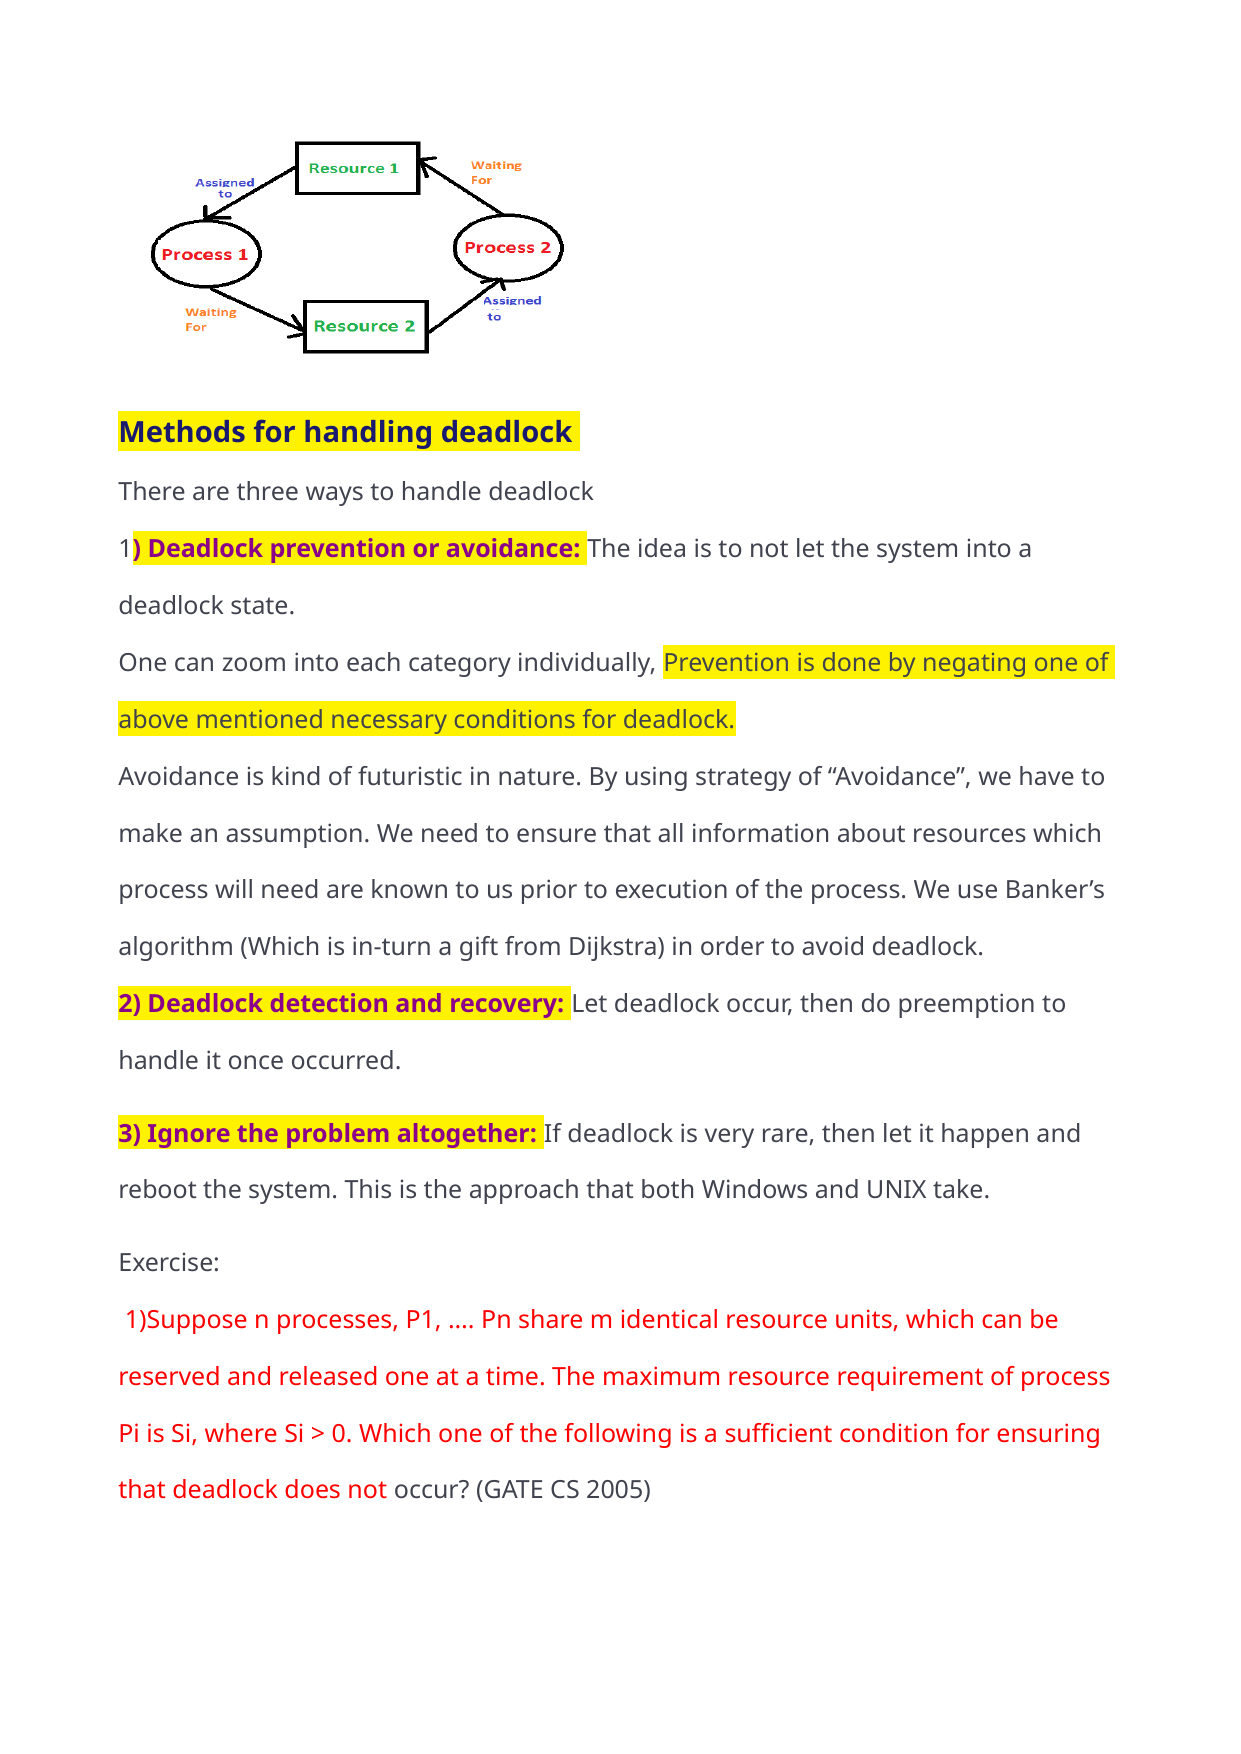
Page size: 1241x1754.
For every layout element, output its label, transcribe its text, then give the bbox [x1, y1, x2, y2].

picture [118, 118, 575, 366]
text Exercise: 1)Suppose n processes, P1, …. Pn share m identical resource units, which can be reserved and released one at a time. The maximum resource requirement of process Pi is Si, where Si > 0. Which one of the following is a sufficient condition for ensuring that deadlock does not occur? (GATE CS 2005) [118, 1244, 1122, 1554]
text Methods for handling deadlock There are three ways to handle deadlock 1) Deadlock prevention or avoidance: The idea is to not let the system into a deadlock state. One can zoom into each category individually, Prevention is done by negating one of above mentioned necessary conditions for deadlock. Avoidance is kind of futuristic in nature. By using strategy of “Avoidance”, we have to make an assumption. We need to ensure that all information about resources which process will need are known to us prior to execution of the process. We use Banker’s algorithm (Which is in-turn a gift from Dijkstra) in order to avoid deadlock. [118, 411, 1122, 963]
text 3) Ignore the problem altogether: If deadlock is very rare, then let it happen and reboot the system. This is the approach that both Windows and UNIX take. [118, 1115, 1122, 1206]
text 2) Deadlock detection and recovery: Let deadlock occur, then do preemption to handle it once occurred. [118, 986, 1122, 1077]
